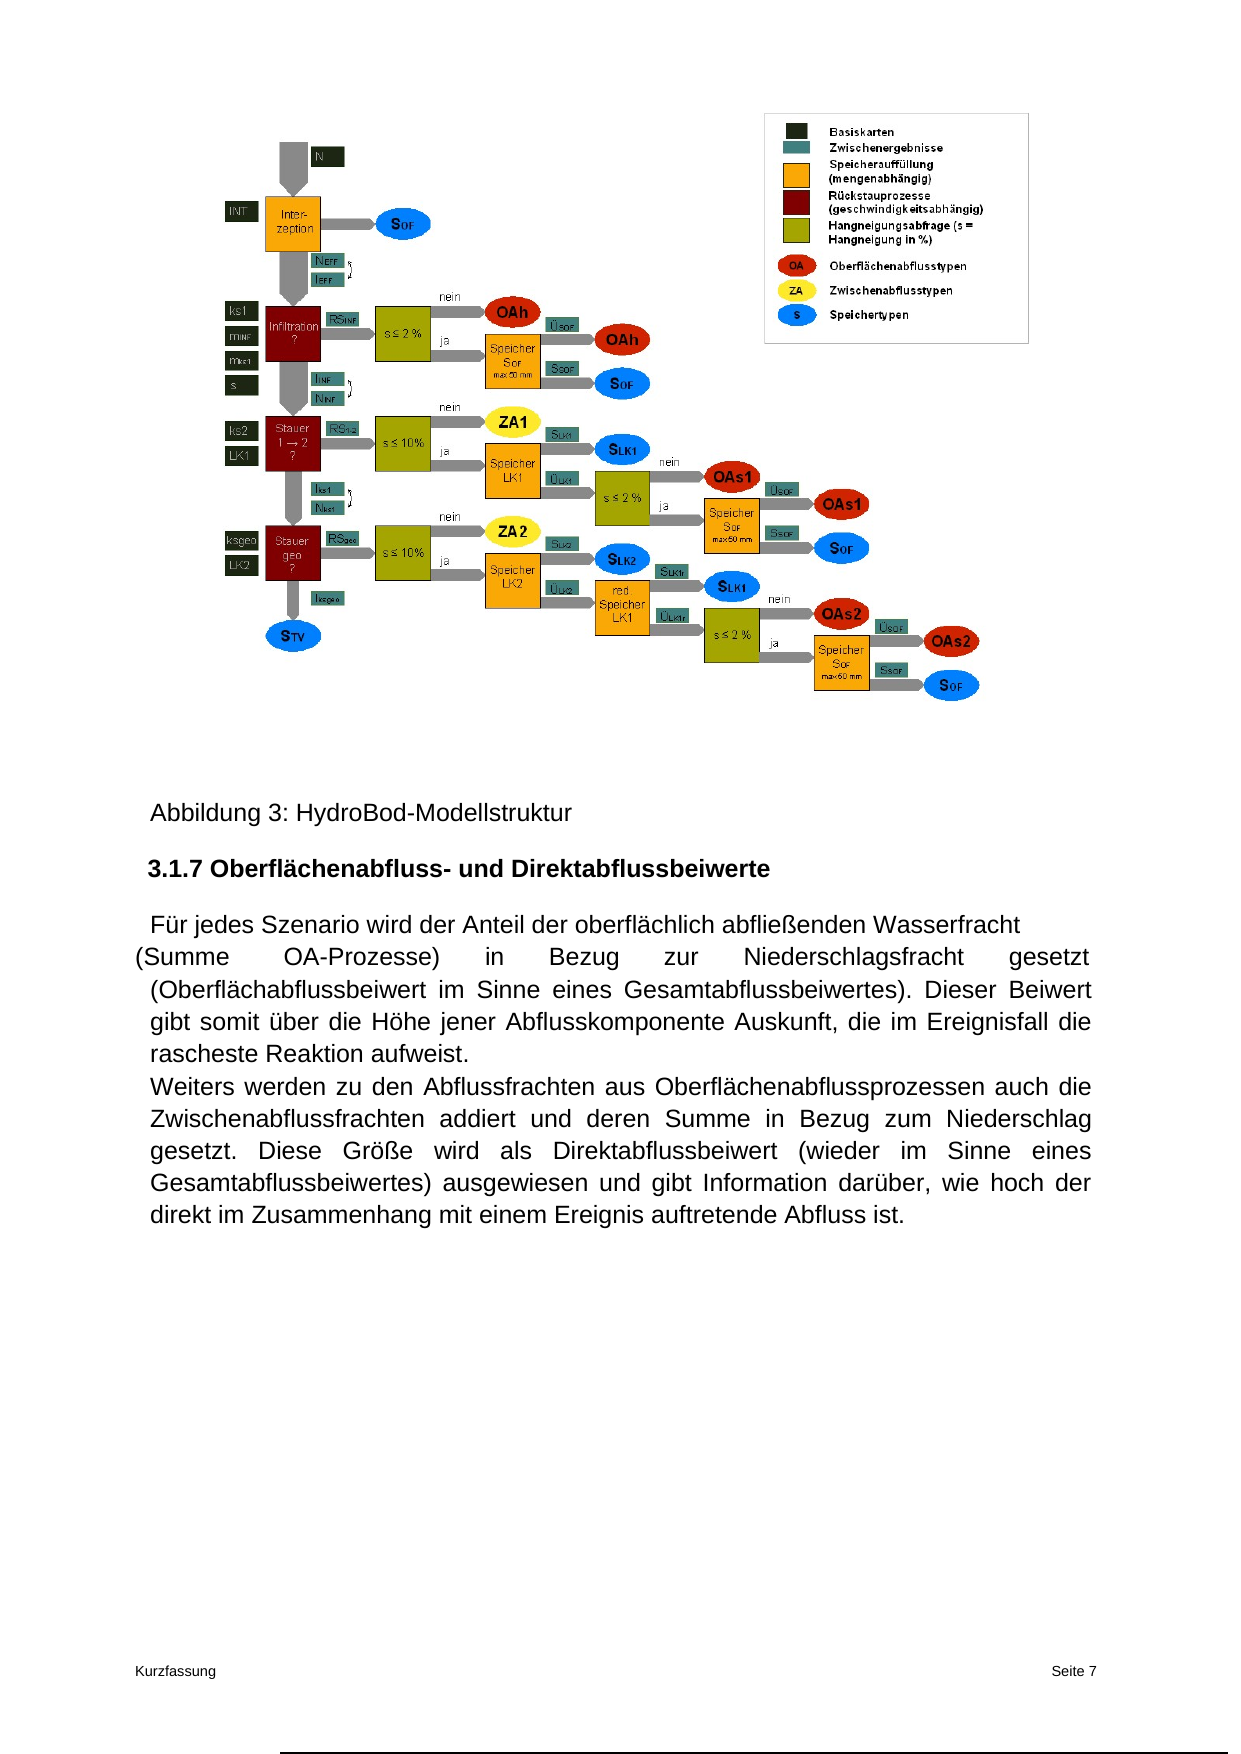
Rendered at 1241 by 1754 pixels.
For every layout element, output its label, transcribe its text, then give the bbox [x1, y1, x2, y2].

subtitle 3.1.7 Oberflächenabfluss- und Direktabflussbeiwerte [147, 854, 1181, 882]
text Weiters werden zu den Abflussfrachten aus Oberflächenabflussprozessen auch die Zwischenabflussfrachten addiert und deren Summe in Bezug zum Niederschlag gesetzt. Diese Größe wird als Direktabflussbeiwert (wieder im Sinne eines Gesamtabflussbeiwertes) ausgewiesen und gibt Information darüber, wie hoch der direkt im Zusammenhang mit einem Ereignis auftretende Abfluss ist. [150, 1072, 1093, 1229]
text Abbildung 3: HydroBod-Modellstruktur [150, 797, 1093, 826]
text Für jedes Szenario wird der Anteil der oberflächlich abfließenden Wasserfracht [150, 910, 1093, 939]
text (Oberflächabflussbeiwert im Sinne eines Gesamtabflussbeiwertes). Dieser Beiwert gibt somit über die Höhe jener Abflusskomponente Auskunft, die im Ereignisfall die rascheste Reaktion aufweist. [150, 975, 1093, 1068]
text (Summe OA-Prozesse) in Bezug zur Niederschlagsfracht gesetzt [135, 942, 1181, 971]
